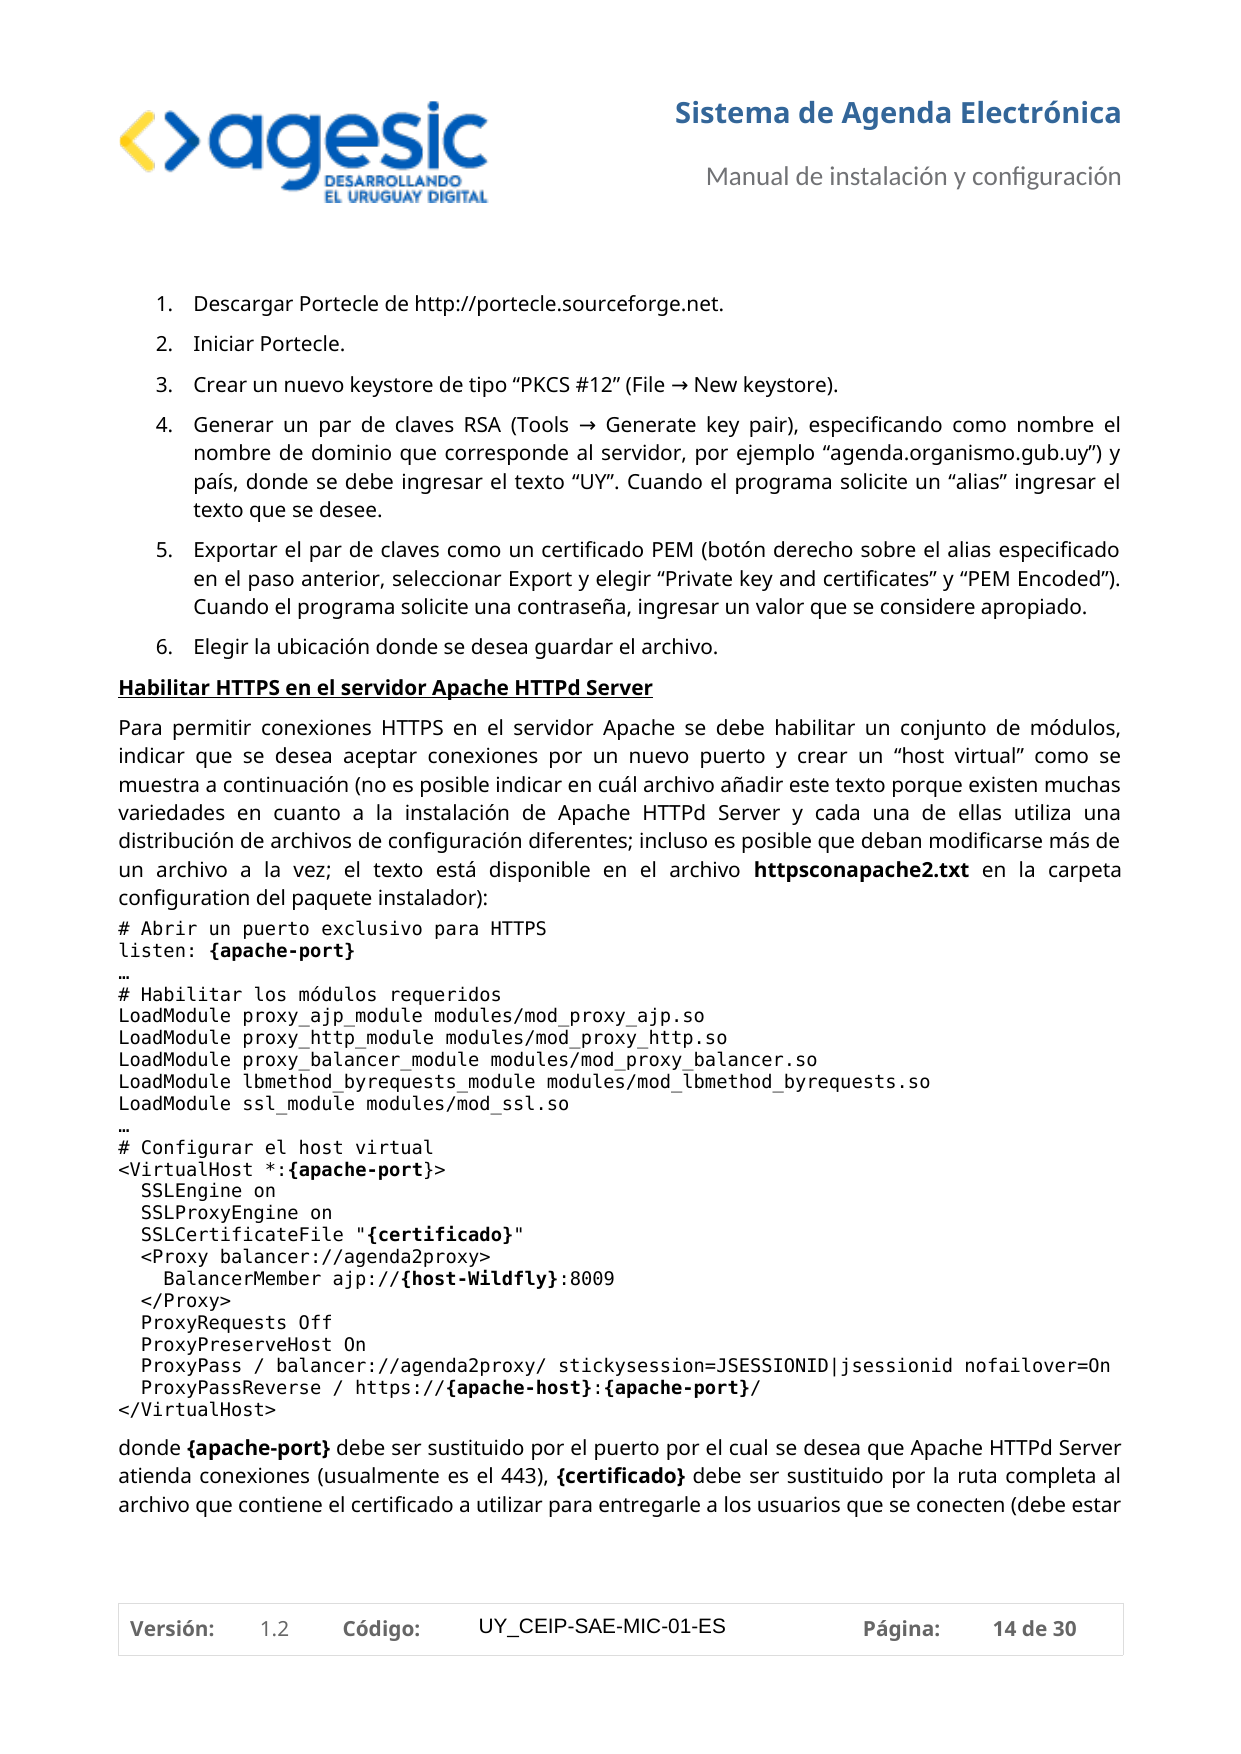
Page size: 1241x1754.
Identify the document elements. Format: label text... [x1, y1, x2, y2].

text … [118, 1115, 1122, 1137]
text <VirtualHost *:{apache-port}> [118, 1158, 1122, 1180]
text LoadModule proxy_balancer_module modules/mod_proxy_balancer.so [118, 1049, 1122, 1071]
text </Proxy> [118, 1290, 1122, 1312]
list Iniciar Portecle. [156, 329, 1122, 358]
text <Proxy balancer://agenda2proxy> [118, 1246, 1122, 1268]
text ProxyPreserveHost On [118, 1333, 1122, 1355]
text Para permitir conexiones HTTPS en el servidor Apache se debe habilitar un conjunto de módulos, indicar que se desea aceptar conexiones por un nuevo puerto y crear un “host virtual” como se muestra a continuación (no es posible indicar en cuál archivo añadir este texto porque existen muchas variedades en cuanto a la instalación de Apache HTTPd Server y cada una de ellas utiliza una distribución de archivos de configuración diferentes; incluso es posible que deban modificarse más de un archivo a la vez; el texto está disponible en el archivo httpsconapache2.txt en la carpeta configuration del paquete instalador): [118, 713, 1122, 912]
text … [118, 962, 1122, 983]
text listen: {apache-port} [118, 940, 1122, 962]
text LoadModule lbmethod_byrequests_module modules/mod_lbmethod_byrequests.so [118, 1071, 1122, 1093]
picture [119, 101, 489, 203]
text # Abrir un puerto exclusivo para HTTPS [118, 918, 1122, 940]
text SSLProxyEngine on [118, 1202, 1122, 1224]
list Descargar Portecle de http://portecle.sourceforge.net. [156, 289, 1122, 318]
text ProxyRequests Off [118, 1312, 1122, 1333]
text ProxyPassReverse / https://{apache-host}:{apache-port}/ [118, 1377, 1122, 1399]
text SSLCertificateFile "{certificado}" [118, 1224, 1122, 1246]
list Crear un nuevo keystore de tipo “PKCS #12” (File → New keystore). [156, 370, 1122, 398]
text LoadModule proxy_http_module modules/mod_proxy_http.so [118, 1027, 1122, 1049]
list Generar un par de claves RSA (Tools → Generate key pair), especificando como nombre el nombre de dominio que corresponde al servidor, por ejemplo “agenda.organismo.gub.uy”) y país, donde se debe ingresar el texto “UY”. Cuando el programa solicite un “alias” ingresar el texto que se desee. [156, 410, 1122, 524]
text BalancerMember ajp://{host-Wildfly}:8009 [118, 1268, 1122, 1290]
text LoadModule ssl_module modules/mod_ssl.so [118, 1093, 1122, 1115]
text </VirtualHost> [118, 1399, 1122, 1421]
text ProxyPass / balancer://agenda2proxy/ stickysession=JSESSIONID|jsessionid nofailover=On [118, 1355, 1122, 1377]
text # Habilitar los módulos requeridos [118, 983, 1122, 1005]
text # Configurar el host virtual [118, 1137, 1122, 1158]
text donde {apache-port} debe ser sustituido por el puerto por el cual se desea que Apache HTTPd Server atienda conexiones (usualmente es el 443), {certificado} debe ser sustituido por la ruta completa al archivo que contiene el certificado a utilizar para entregarle a los usuarios que se conecten (debe estar [118, 1433, 1122, 1518]
list Exportar el par de claves como un certificado PEM (botón derecho sobre el alias especificado en el paso anterior, seleccionar Export y elegir “Private key and certificates” y “PEM Encoded”). Cuando el programa solicite una contraseña, ingresar un valor que se considere apropiado. [156, 535, 1122, 621]
text Habilitar HTTPS en el servidor Apache HTTPd Server [118, 673, 1122, 701]
list Elegir la ubicación donde se desea guardar el archivo. [156, 632, 1122, 661]
text LoadModule proxy_ajp_module modules/mod_proxy_ajp.so [118, 1005, 1122, 1027]
text SSLEngine on [118, 1180, 1122, 1202]
